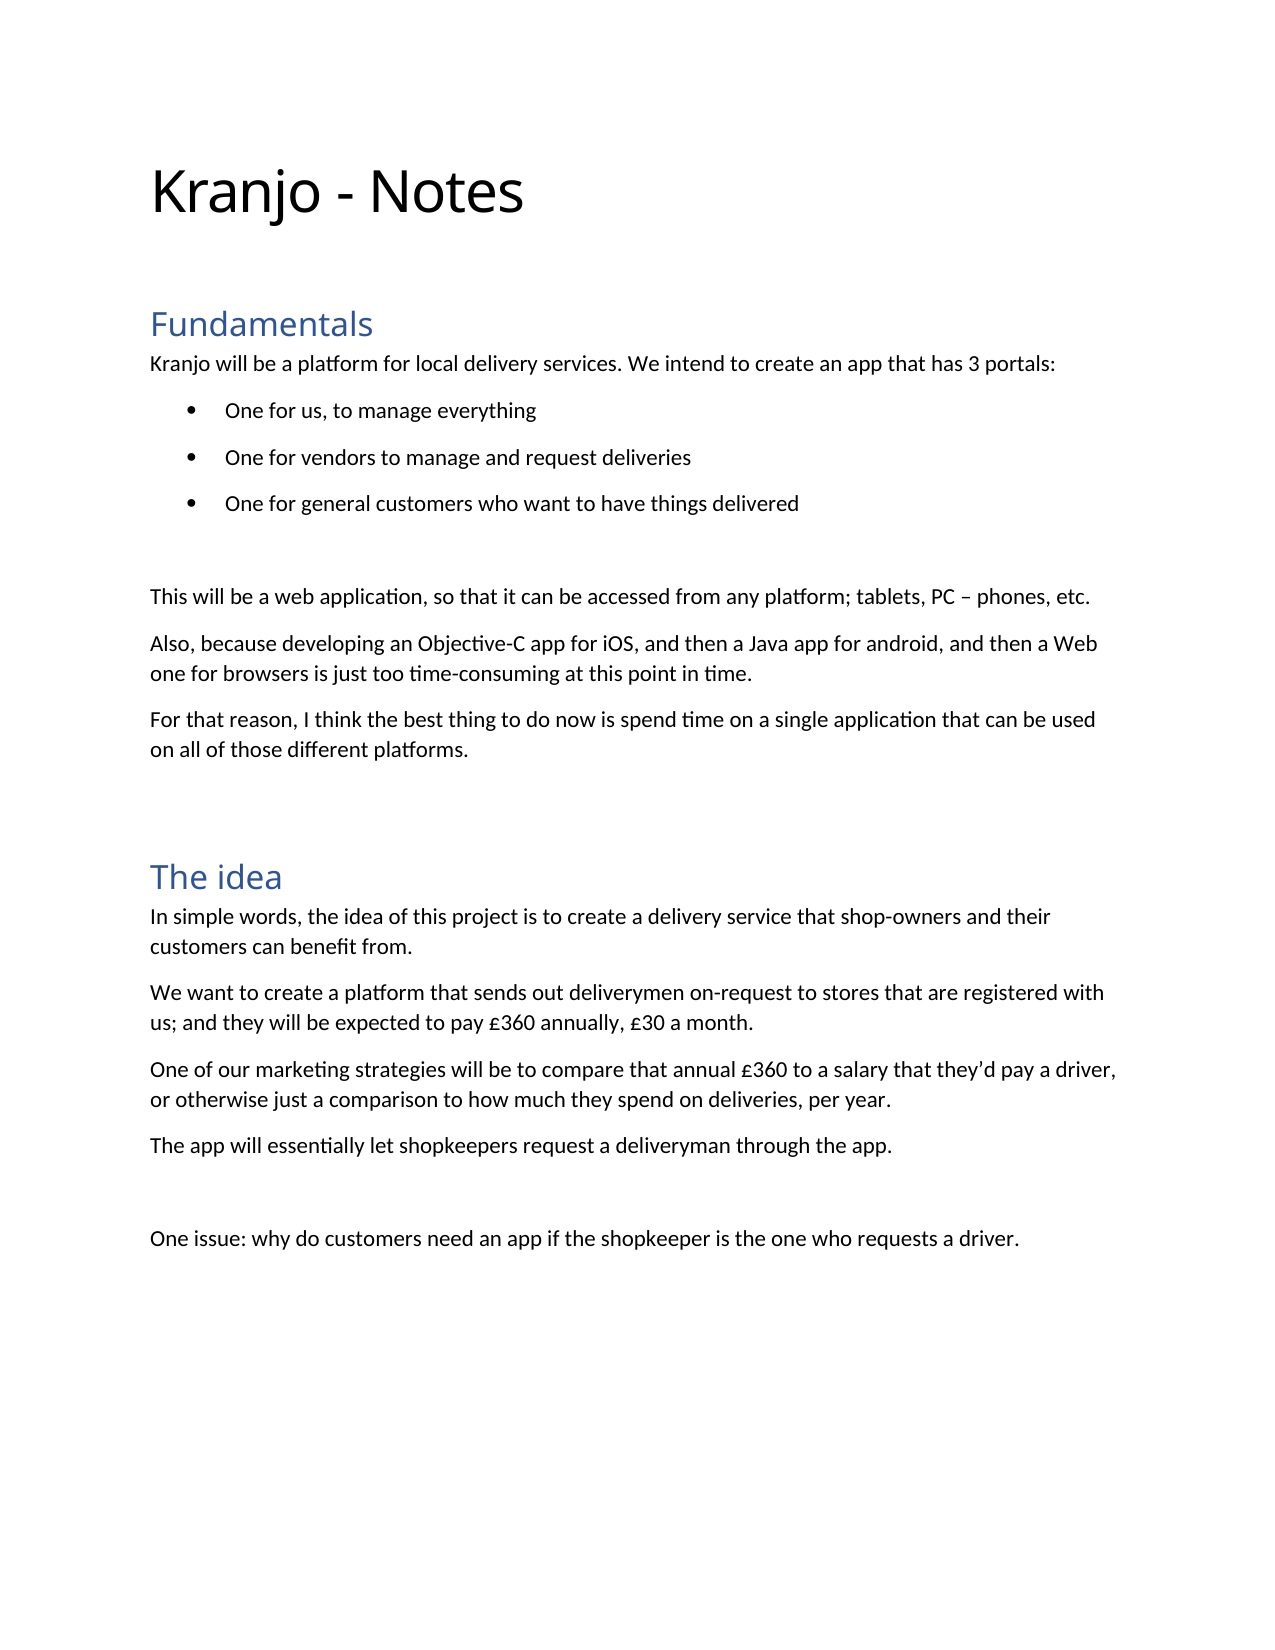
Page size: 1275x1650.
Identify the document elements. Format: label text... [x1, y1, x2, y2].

text One of our marketing strategies will be to compare that annual £360 to a salary that they’d pay a driver, or otherwise just a comparison to how much they spend on deliveries, per year. [150, 1055, 1125, 1113]
title Kranjo - Notes [150, 150, 1125, 229]
text We want to create a platform that sends out deliverymen on-request to stores that are registered with us; and they will be expected to pay £360 annually, £30 a month. [150, 978, 1125, 1036]
list One for us, to manage everything [187, 396, 1125, 424]
subtitle The idea [150, 853, 1125, 899]
list One for vendors to manage and request deliveries [187, 443, 1125, 471]
text One issue: why do customers need an app if the shopkeeper is the one who requests a driver. [150, 1224, 1125, 1252]
subtitle Fundamentals [150, 301, 1125, 346]
text For that reason, I think the best thing to do now is spend time on a single application that can be used on all of those different platforms. [150, 705, 1125, 763]
text This will be a web application, so that it can be accessed from any platform; tablets, PC – phones, etc. [150, 582, 1125, 610]
text Also, because developing an Objective-C app for iOS, and then a Java app for android, and then a Web one for browsers is just too time-consuming at this point in time. [150, 629, 1125, 687]
text In simple words, the idea of this project is to create a delivery service that shop-owners and their customers can benefit from. [150, 902, 1125, 960]
list One for general customers who want to have things delivered [187, 489, 1125, 517]
text The app will essentially let shopkeepers request a deliveryman through the app. [150, 1131, 1125, 1159]
text Kranjo will be a platform for local delivery services. We intend to create an app that has 3 portals: [150, 349, 1125, 378]
